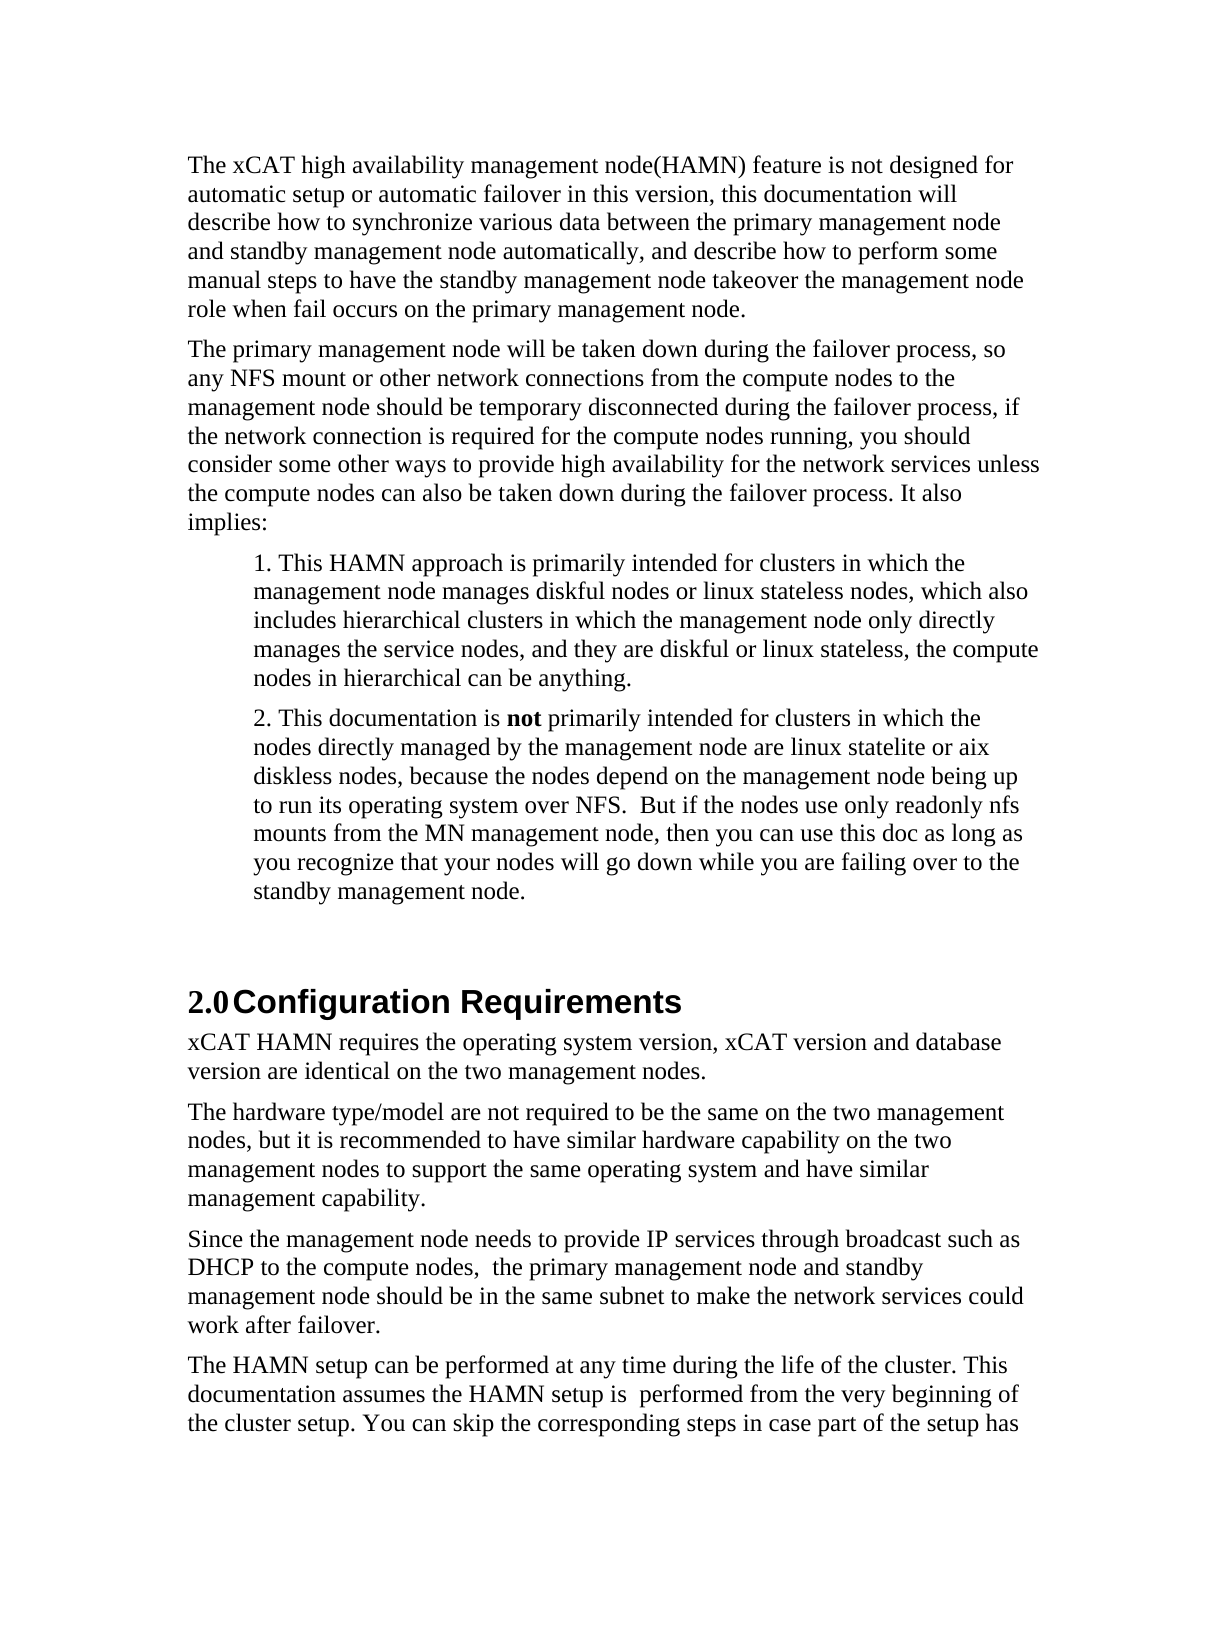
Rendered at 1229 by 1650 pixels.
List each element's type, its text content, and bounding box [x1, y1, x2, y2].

text xCAT HAMN requires the operating system version, xCAT version and database version are identical on the two management nodes. [187, 1027, 1041, 1085]
text The xCAT high availability management node(HAMN) feature is not designed for automatic setup or automatic failover in this version, this documentation will describe how to synchronize various data between the primary management node and standby management node automatically, and describe how to perform some manual steps to have the standby management node takeover the management node role when fail occurs on the primary management node. [187, 150, 1041, 322]
text The HAMN setup can be performed at any time during the life of the cluster. This documentation assumes the HAMN setup is performed from the very beginning of the cluster setup. You can skip the corresponding steps in case part of the setup has [187, 1351, 1041, 1437]
text The hardware type/model are not required to be the same on the two management nodes, but it is recommended to have similar hardware capability on the two management nodes to support the same operating system and have similar management capability. [187, 1097, 1041, 1212]
list 2. This documentation is not primarily intended for clusters in which the nodes directly managed by the management node are linux statelite or aix diskless nodes, because the nodes depend on the management node being up to run its operating system over NFS. But if the nodes use only readonly nfs mounts from the MN management node, then you can use this doc as long as you recognize that your nodes will go down while you are failing over to the standby management node. [253, 703, 1041, 905]
subtitle Configuration Requirements [187, 982, 1041, 1021]
text Since the management node needs to provide IP services through broadcast such as DHCP to the compute nodes, the primary management node and standby management node should be in the same subnet to make the network services could work after failover. [187, 1224, 1041, 1339]
list 1. This HAMN approach is primarily intended for clusters in which the management node manages diskful nodes or linux stateless nodes, which also includes hierarchical clusters in which the management node only directly manages the service nodes, and they are diskful or linux stateless, the compute nodes in hierarchical can be anything. [253, 548, 1041, 691]
text The primary management node will be taken down during the failover process, so any NFS mount or other network connections from the compute nodes to the management node should be temporary disconnected during the failover process, if the network connection is required for the compute nodes running, you should consider some other ways to provide high availability for the network services unless the compute nodes can also be taken down during the failover process. It also implies: [187, 334, 1041, 536]
